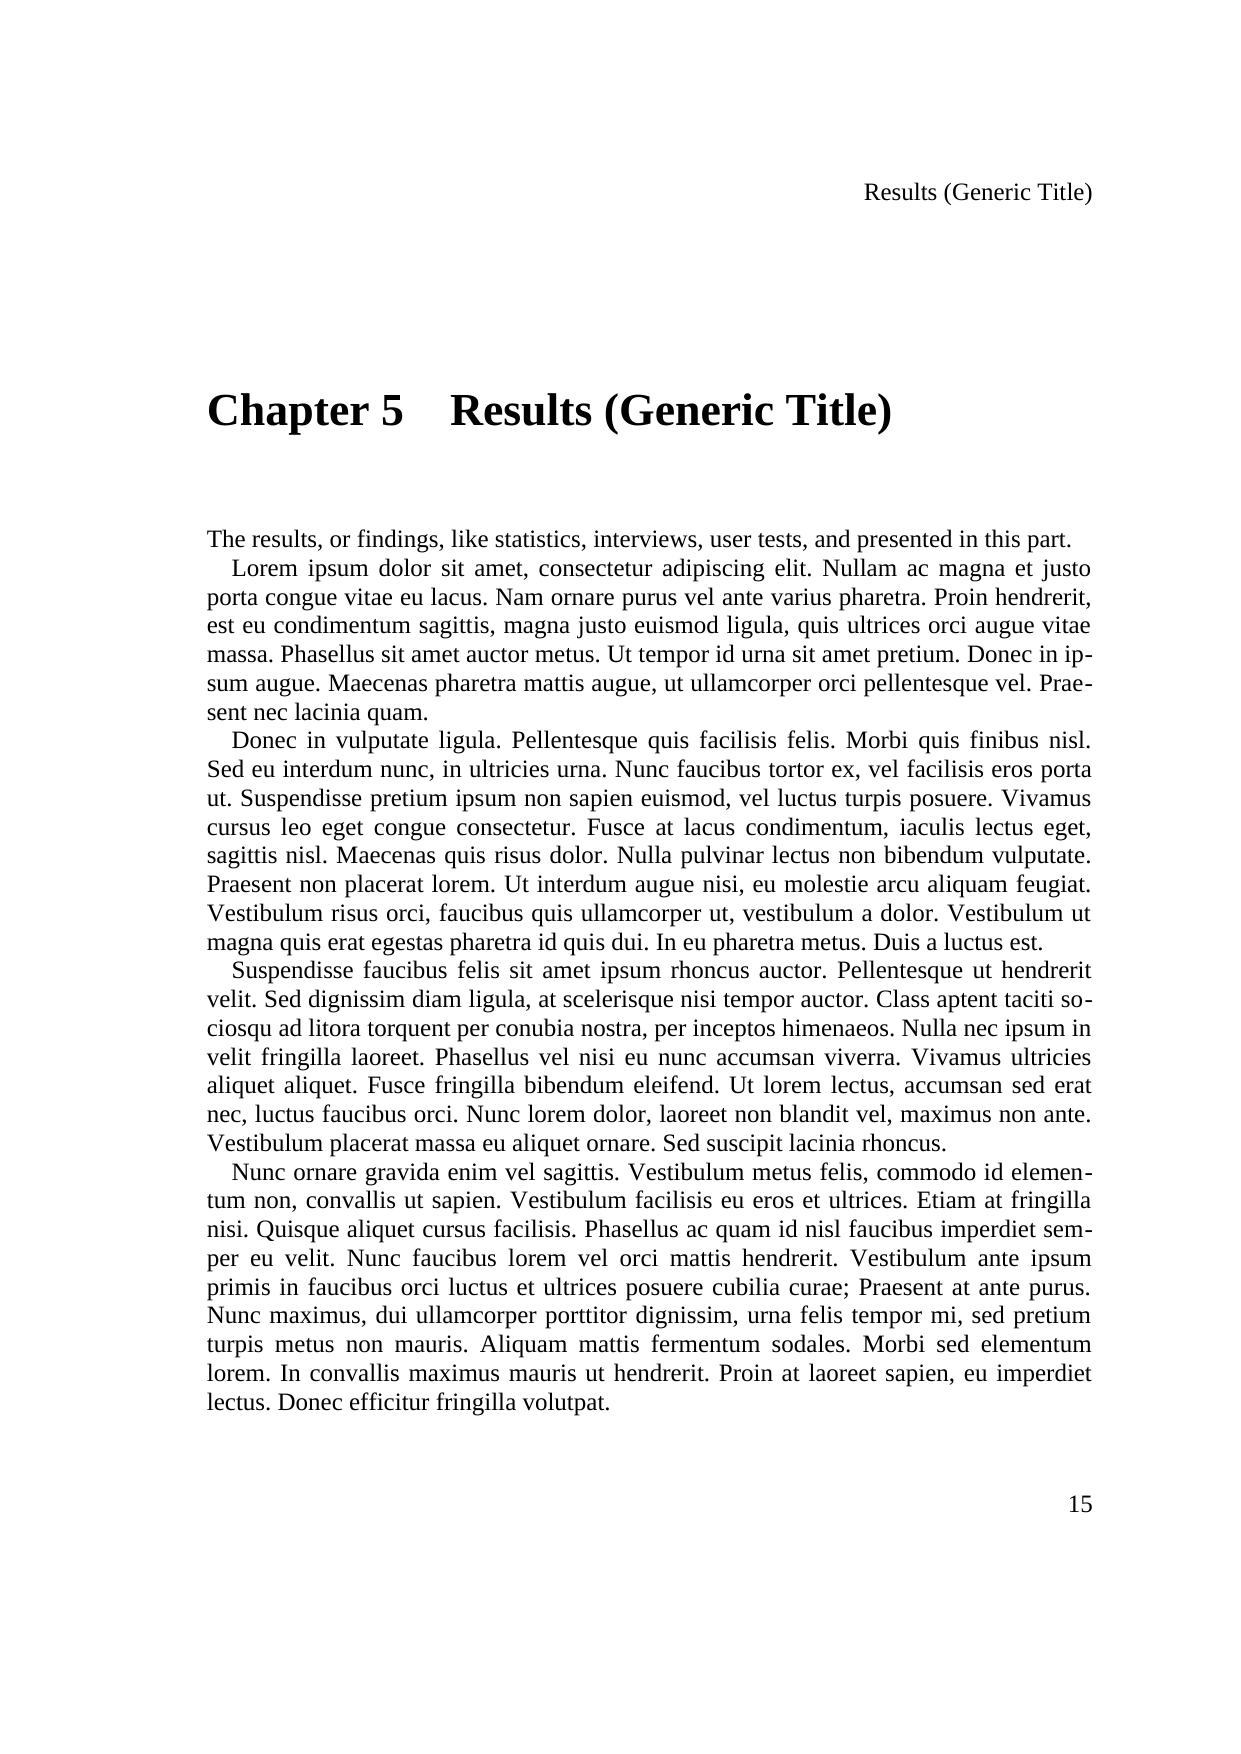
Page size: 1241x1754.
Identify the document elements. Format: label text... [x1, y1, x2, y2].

text Suspendisse faucibus felis sit amet ipsum rhoncus auctor. Pellentesque ut hendrerit velit. Sed dignissim diam ligula, at scelerisque nisi tempor auctor. Class aptent taciti so­ciosqu ad litora torquent per conubia nostra, per inceptos himenaeos. Nulla nec ipsum in velit fringilla laoreet. Phasellus vel nisi eu nunc accumsan viverra. Vivamus ultricies aliquet aliquet. Fusce fringilla bibendum eleifend. Ut lorem lectus, accumsan sed erat nec, luctus faucibus orci. Nunc lorem dolor, laoreet non blandit vel, maximus non ante. Vestibulum placerat massa eu aliquet ornare. Sed suscipit lacinia rhoncus. [207, 956, 1093, 1157]
text Donec in vulputate ligula. Pellentesque quis facilisis felis. Morbi quis finibus nisl. Sed eu interdum nunc, in ultricies urna. Nunc faucibus tortor ex, vel facilisis eros porta ut. Suspendisse pretium ipsum non sapien euismod, vel luctus turpis posuere. Vivamus cursus leo eget congue consectetur. Fusce at lacus condimentum, iaculis lectus eget, sagittis nisl. Maecenas quis risus dolor. Nulla pulvinar lectus non bibendum vulputate. Praesent non placerat lorem. Ut interdum augue nisi, eu molestie arcu aliquam feugiat. Vestibulum risus orci, faucibus quis ullamcorper ut, vestibulum a dolor. Vestibulum ut magna quis erat egestas pharetra id quis dui. In eu pharetra metus. Duis a luctus est. [207, 726, 1093, 956]
text The results, or findings, like statistics, interviews, user tests, and presented in this part. [207, 524, 1093, 553]
text Lorem ipsum dolor sit amet, consectetur adipiscing elit. Nullam ac magna et justo porta congue vitae eu lacus. Nam ornare purus vel ante varius pharetra. Proin hendrerit, est eu condimentum sagittis, magna justo euismod ligula, quis ultrices orci augue vitae massa. Phasellus sit amet auctor metus. Ut tempor id urna sit amet pretium. Donec in ip­sum augue. Maecenas pharetra mattis augue, ut ullamcorper orci pellentesque vel. Prae­sent nec lacinia quam. [207, 553, 1093, 726]
text Nunc ornare gravida enim vel sagittis. Vestibulum metus felis, commodo id elemen­tum non, convallis ut sapien. Vestibulum facilisis eu eros et ultrices. Etiam at fringilla nisi. Quisque aliquet cursus facilisis. Phasellus ac quam id nisl faucibus imperdiet sem­per eu velit. Nunc faucibus lorem vel orci mattis hendrerit. Vestibulum ante ipsum primis in faucibus orci luctus et ultrices posuere cubilia curae; Praesent at ante purus. Nunc maximus, dui ullamcorper porttitor dignissim, urna felis tempor mi, sed pretium turpis metus non mauris. Aliquam mattis fermentum sodales. Morbi sed elementum lorem. In convallis maximus mauris ut hendrerit. Proin at laoreet sapien, eu imperdiet lectus. Donec efficitur fringilla volutpat. [207, 1157, 1093, 1416]
subtitle Results (Generic Title) [207, 383, 1093, 436]
